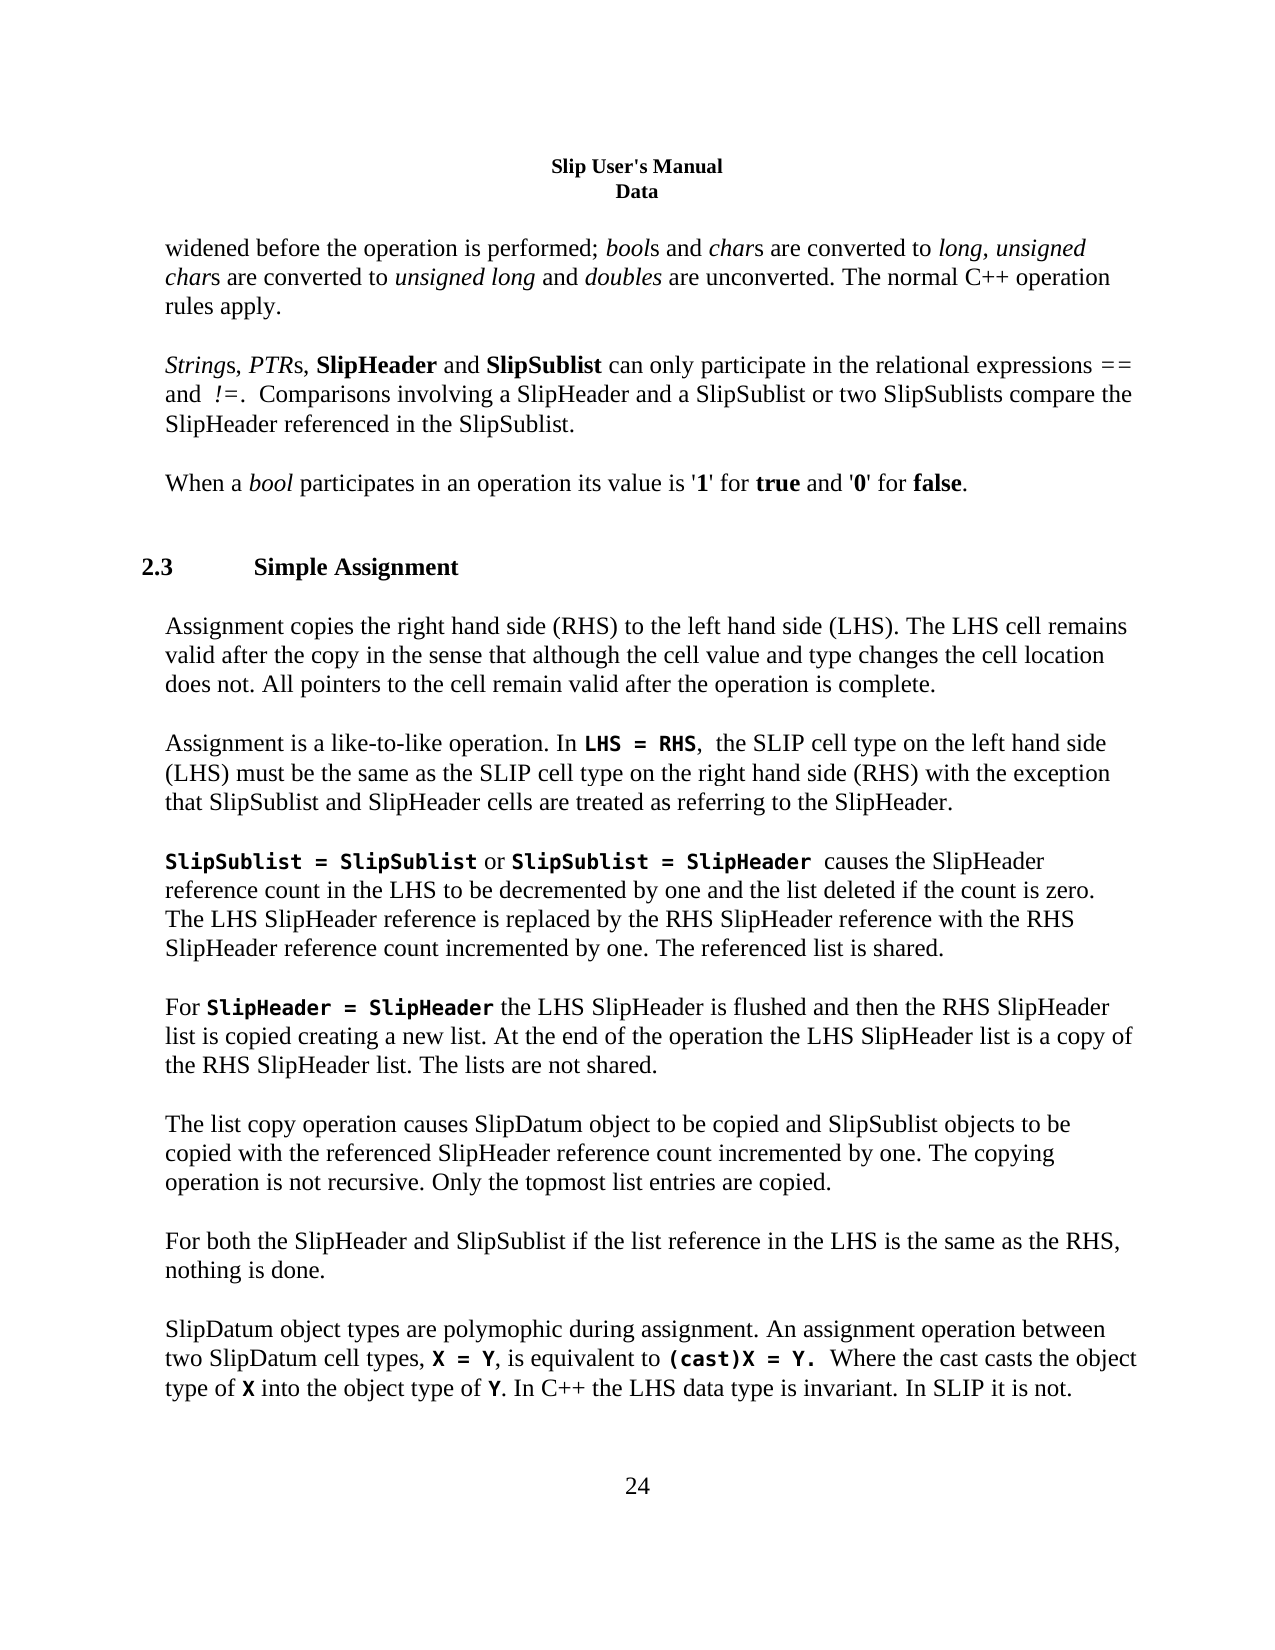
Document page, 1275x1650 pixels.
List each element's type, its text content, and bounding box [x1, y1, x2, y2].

text When a bool participates in an operation its value is '1' for true and '0' for false. [165, 467, 1140, 497]
text Strings, PTRs, SlipHeader and SlipSublist can only participate in the relational expressions == and !=. Comparisons involving a SlipHeader and a SlipSublist or two SlipSublists compare the SlipHeader referenced in the SlipSublist. [165, 350, 1140, 437]
text If Y is a SlipDatum object and X is a SlipDatum object or a C++ variable or literal, then Y op X and X op Y, where op is an operator, are both legal expressions. SlipDatum objects are widened before the operation is performed; bools and chars are converted to long, unsigned chars are converted to unsigned long and doubles are unconverted. The normal C++ operation rules apply. [282, 233, 1140, 320]
text For both the SlipHeader and SlipSublist if the list reference in the LHS is the same as the RHS, nothing is done. [326, 1226, 1140, 1284]
text SlipSublist = SlipSublist or SlipSublist = SlipHeader causes the SlipHeader reference count in the LHS to be decremented by one and the list deleted if the count is zero. The LHS SlipHeader reference is replaced by the RHS SlipHeader reference with the RHS SlipHeader reference count incremented by one. The referenced list is shared. [165, 846, 1140, 962]
text For SlipHeader = SlipHeader the LHS SlipHeader is flushed and then the RHS SlipHeader list is copied creating a new list. At the end of the operation the LHS SlipHeader list is a copy of the RHS SlipHeader list. The lists are not shared. [658, 992, 1140, 1079]
text SlipDatum object types are polymophic during assignment. An assignment operation between two SlipDatum cell types, X = Y, is equivalent to (cast)X = Y. Where the cast casts the object type of X into the object type of Y. In C++ the LHS data type is invariant. In SLIP it is not. [165, 1314, 1140, 1401]
text The list copy operation causes SlipDatum object to be copied and SlipSublist objects to be copied with the referenced SlipHeader reference count incremented by one. The copying operation is not recursive. Only the topmost list entries are copied. [832, 1109, 1140, 1196]
text Assignment is a like-to-like operation. In LHS = RHS, the SLIP cell type on the left hand side (LHS) must be the same as the SLIP cell type on the right hand side (RHS) with the exception that SlipSublist and SlipHeader cells are treated as referring to the SlipHeader. [165, 728, 1140, 816]
subtitle Simple Assignment [135, 552, 1140, 581]
text Assignment copies the right hand side (RHS) to the left hand side (LHS). The LHS cell remains valid after the copy in the sense that although the cell value and type changes the cell location does not. All pointers to the cell remain valid after the operation is complete. [937, 611, 1140, 698]
